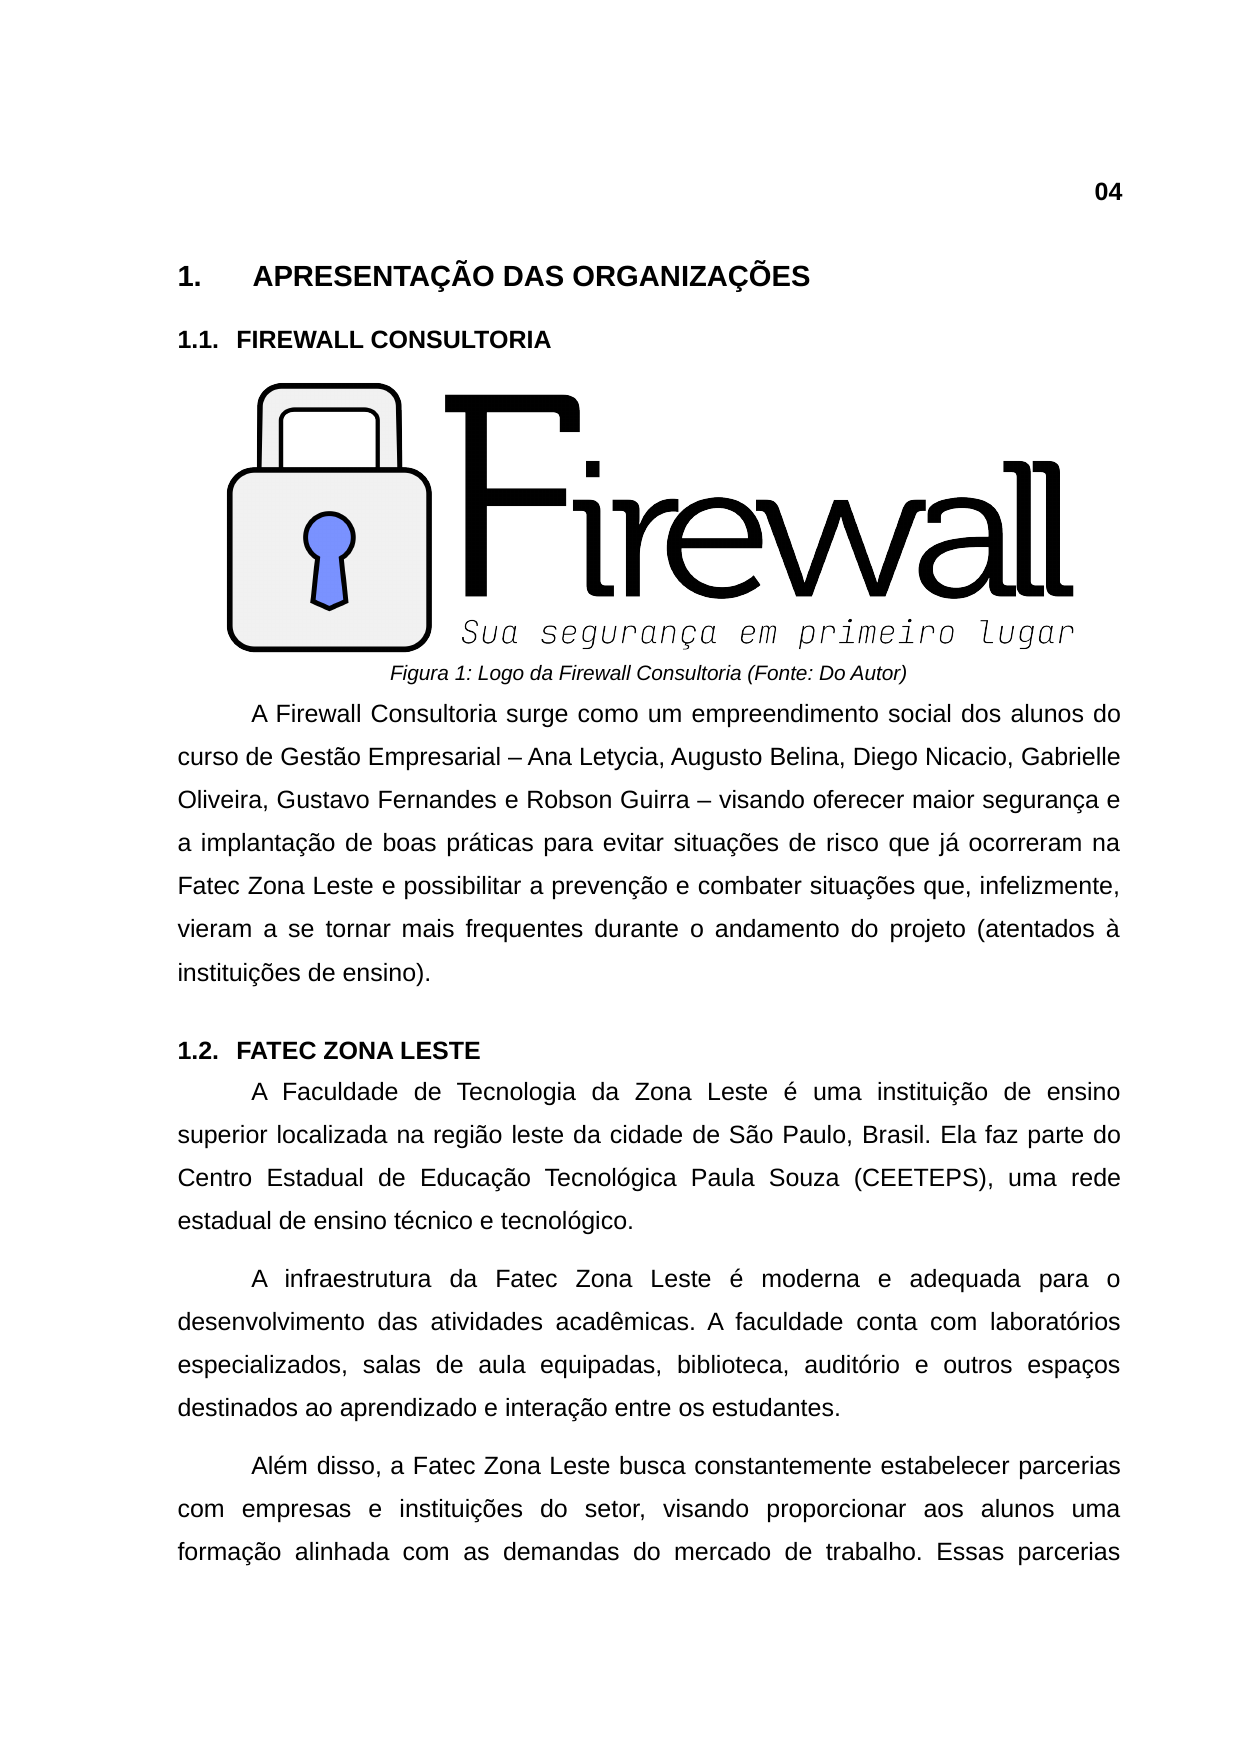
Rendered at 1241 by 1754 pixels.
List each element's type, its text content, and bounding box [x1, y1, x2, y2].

text A Faculdade de Tecnologia da Zona Leste é uma instituição de ensino superior localizada na região leste da cidade de São Paulo, Brasil. Ela faz parte do Centro Estadual de Educação Tecnológica Paula Souza (CEETEPS), uma rede estadual de ensino técnico e tecnológico. [177, 1077, 1122, 1235]
subtitle Firewall Consultoria [177, 325, 1122, 354]
subtitle Fatec Zona Leste [177, 1036, 1122, 1064]
text A Firewall Consultoria surge como um empreendimento social dos alunos do curso de Gestão Empresarial – Ana Letycia, Augusto Belina, Diego Nicacio, Gabrielle Oliveira, Gustavo Fernandes e Robson Guirra – visando oferecer maior segurança e a implantação de boas práticas para evitar situações de risco que já ocorreram na Fatec Zona Leste e possibilitar a prevenção e combater situações que, infelizmente, vieram a se tornar mais frequentes durante o andamento do projeto (atentados à instituições de ensino). [177, 684, 1122, 986]
picture [177, 373, 1123, 661]
text Além disso, a Fatec Zona Leste busca constantemente estabelecer parcerias com empresas e instituições do setor, visando proporcionar aos alunos uma formação alinhada com as demandas do mercado de trabalho. Essas parcerias [177, 1451, 1122, 1566]
text [177, 361, 1122, 373]
text A infraestrutura da Fatec Zona Leste é moderna e adequada para o desenvolvimento das atividades acadêmicas. A faculdade conta com laboratórios especializados, salas de aula equipadas, biblioteca, auditório e outros espaços destinados ao aprendizado e interação entre os estudantes. [177, 1264, 1122, 1422]
text Figura 1: Logo da Firewall Consultoria (Fonte: Do Autor) [177, 661, 1122, 684]
subtitle APRESENTAÇÃO DAS ORGANIZAÇÕES [177, 259, 1122, 293]
